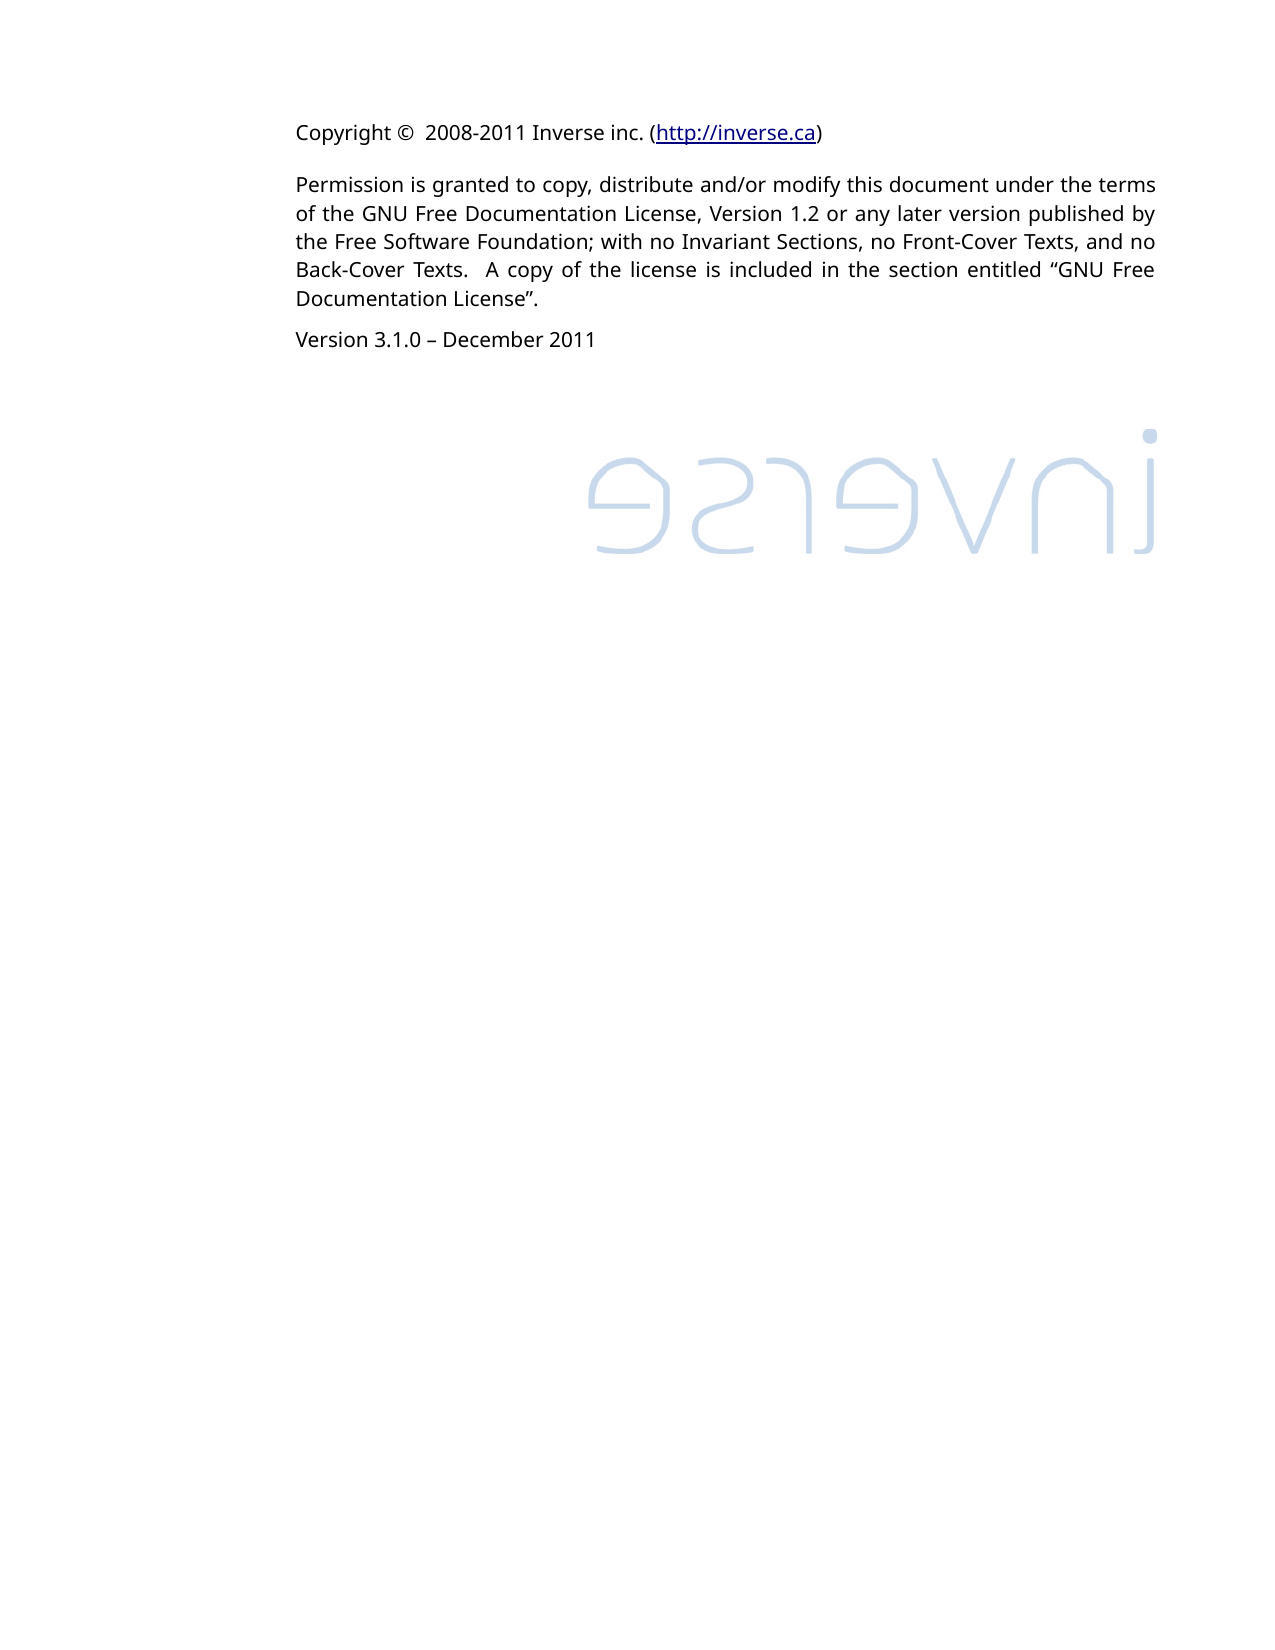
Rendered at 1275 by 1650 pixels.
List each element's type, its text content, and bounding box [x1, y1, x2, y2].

text Permission is granted to copy, distribute and/or modify this document under the terms of the GNU Free Documentation License, Version 1.2 or any later version published by the Free Software Foundation; with no Invariant Sections, no Front-Cover Texts, and no Back-Cover Texts. A copy of the license is included in the section entitled “GNU Free Documentation License”. [295, 170, 1157, 312]
text Version 3.1.0 – December 2011 [295, 325, 1157, 353]
picture [588, 429, 1157, 554]
text Copyright © 2008-2011 Inverse inc. (http://inverse.ca) [295, 118, 1157, 147]
